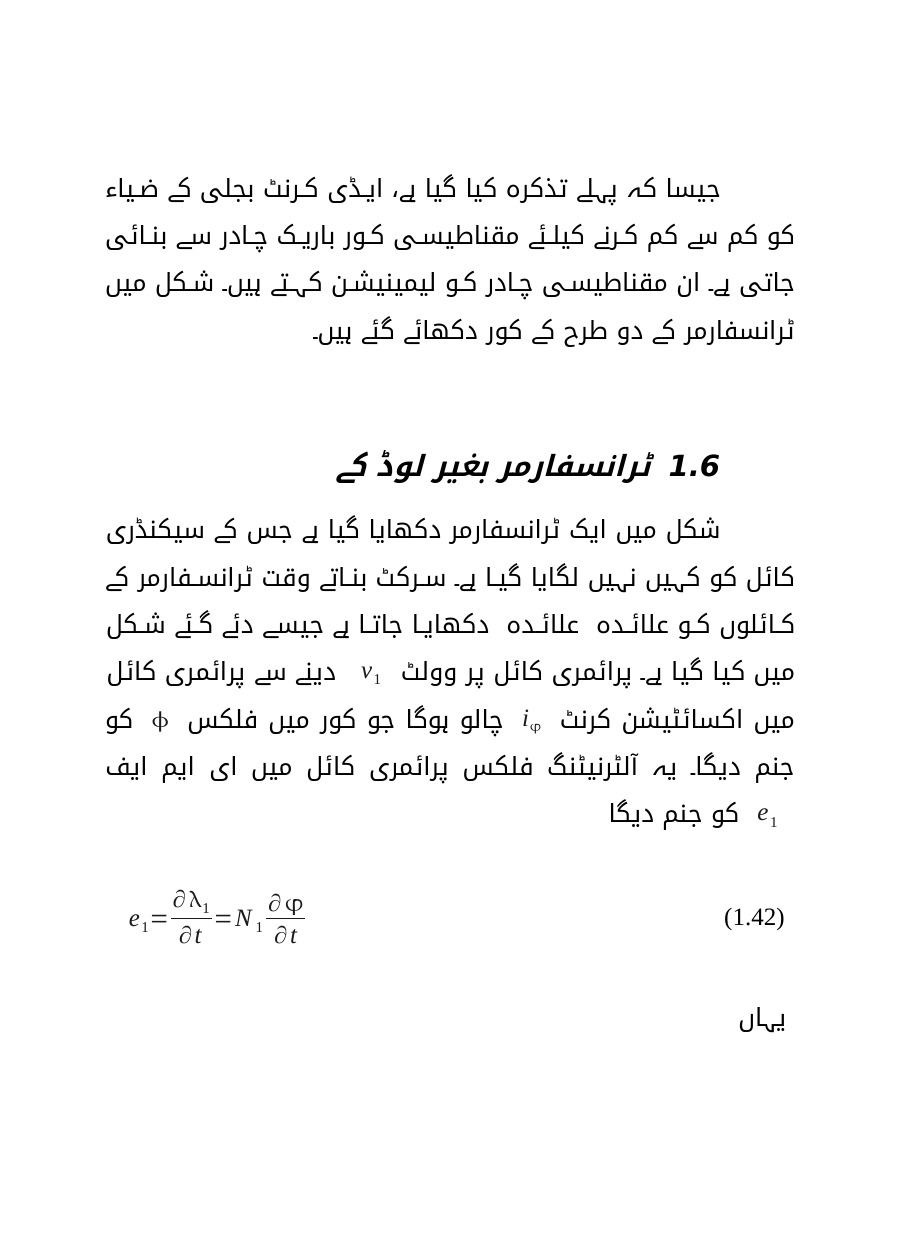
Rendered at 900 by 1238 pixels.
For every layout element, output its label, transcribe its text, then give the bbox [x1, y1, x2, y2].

text شکل میں ایک ٹرانسفارمر دکھایا گیا ہے جس کے سیکنڈری کائل کو کہیں نہیں لگایا گیا ہے۔ سرکٹ بناتے وقت ٹرانسفارمر کے کائلوں کو علائدہ علائدہ دکھایا جاتا ہے جیسے دئے گئے شکل میں کیا گیا ہے۔ پرائمری کائل پر وولٹ دینے سے پرائمری کائل میں اکسائٹیشن کرنٹچالو ہوگا جو کور میں فلکسکو جنم دیگا۔ یہ آلٹرنیٹنگ فلکس پرائمری کائل میں ای ایم ایف کو جنم دیگا [105, 506, 795, 838]
table_header [105, 880, 718, 966]
text جیسا کہ پہلے تذکرہ کیا گیا ہے، ایڈی کرنٹ بجلی کے ضیاء کو کم سے کم کرنے کیلئے مقناطیسی کور باریک چادر سے بنائی جاتی ہے۔ ان مقناطیسی چادر کو لیمینیشن کہتے ہیں۔ شکل میں ٹرانسفارمر کے دو طرح کے کور دکھائے گئے ہیں۔ [105, 165, 795, 354]
subtitle ٹرانسفارمر بغیر لوڈ کے [105, 439, 720, 494]
table_header (1.42) [718, 880, 795, 966]
text یہاں [105, 995, 795, 1042]
